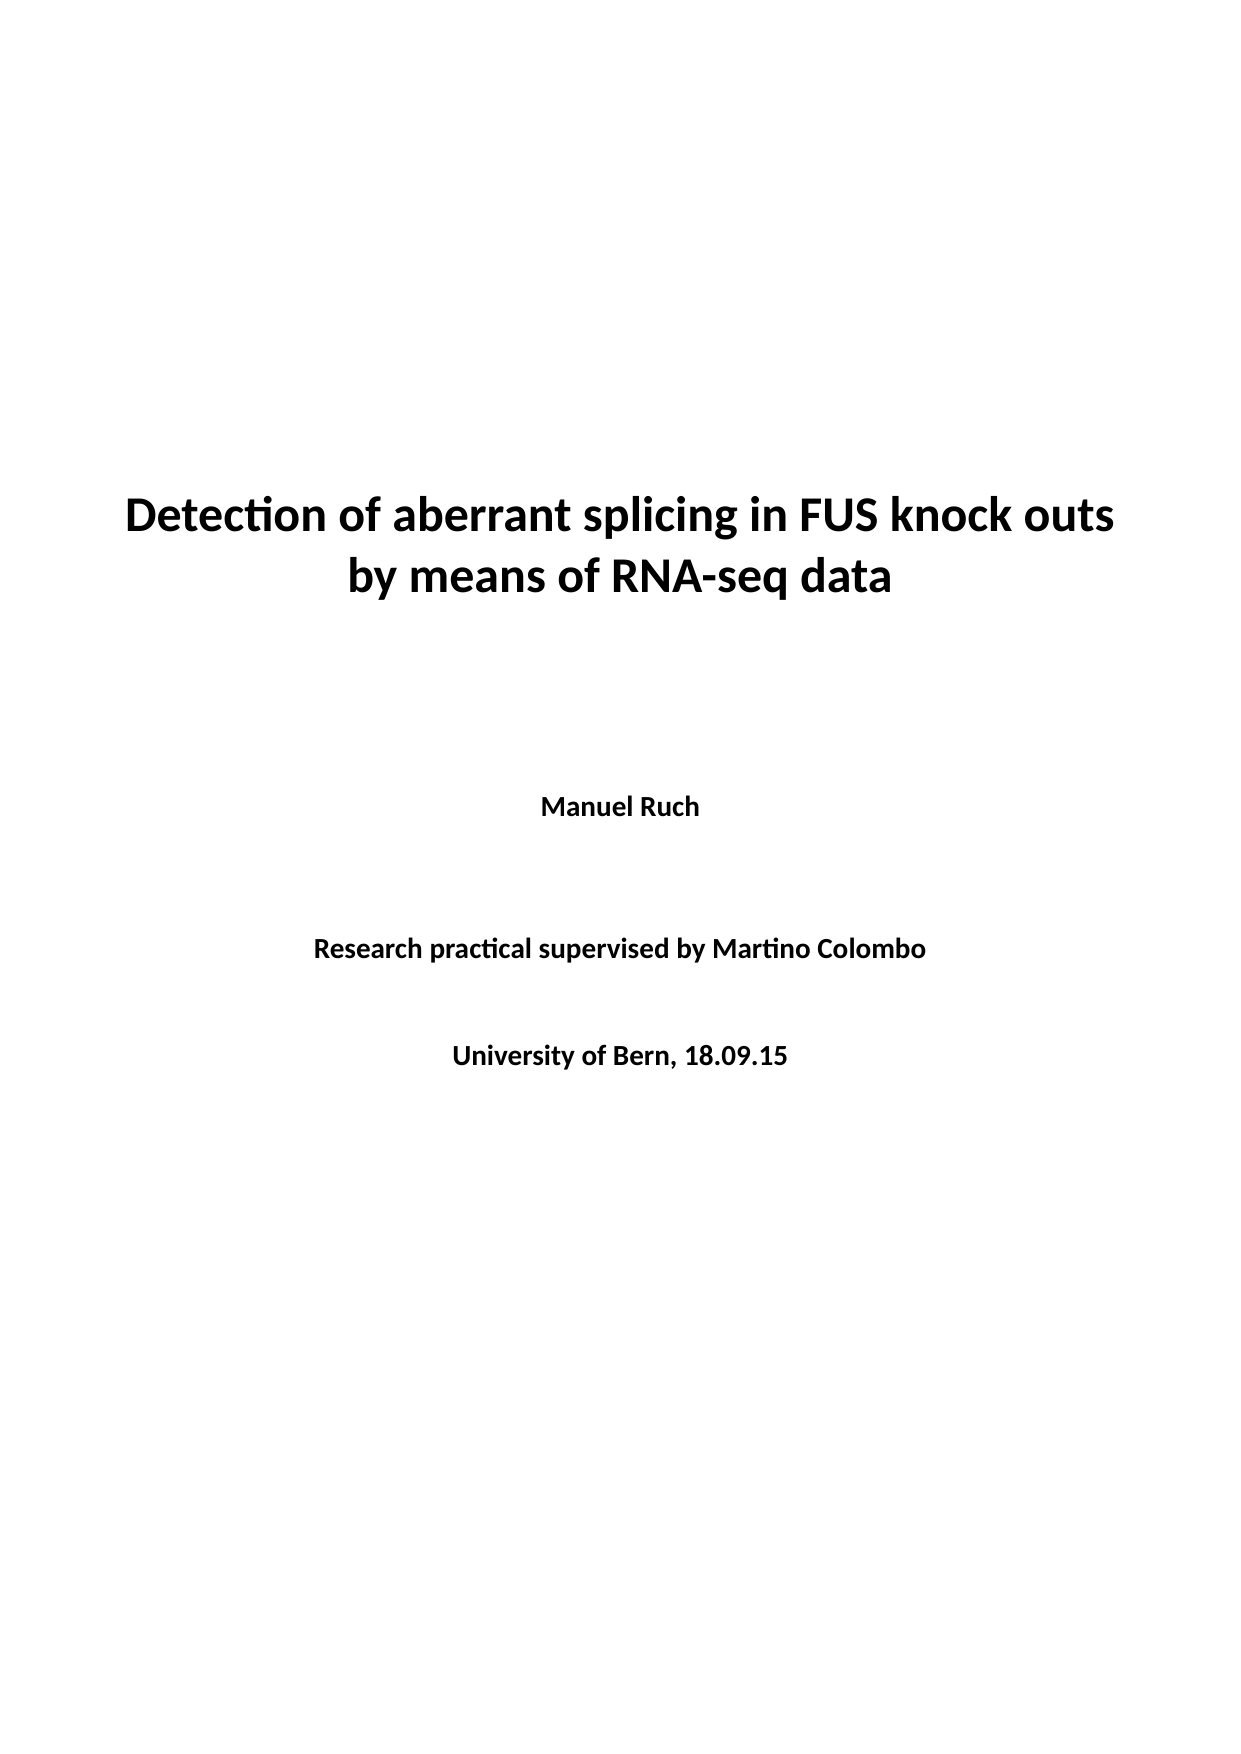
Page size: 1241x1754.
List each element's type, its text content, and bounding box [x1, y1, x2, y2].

text Manuel Ruch [118, 788, 1122, 823]
text Detection of aberrant splicing in FUS knock outs by means of RNA-seq data [118, 482, 1122, 604]
text Research practical supervised by Martino Colombo [118, 930, 1122, 966]
text University of Bern, 18.09.15 [118, 1037, 1122, 1073]
